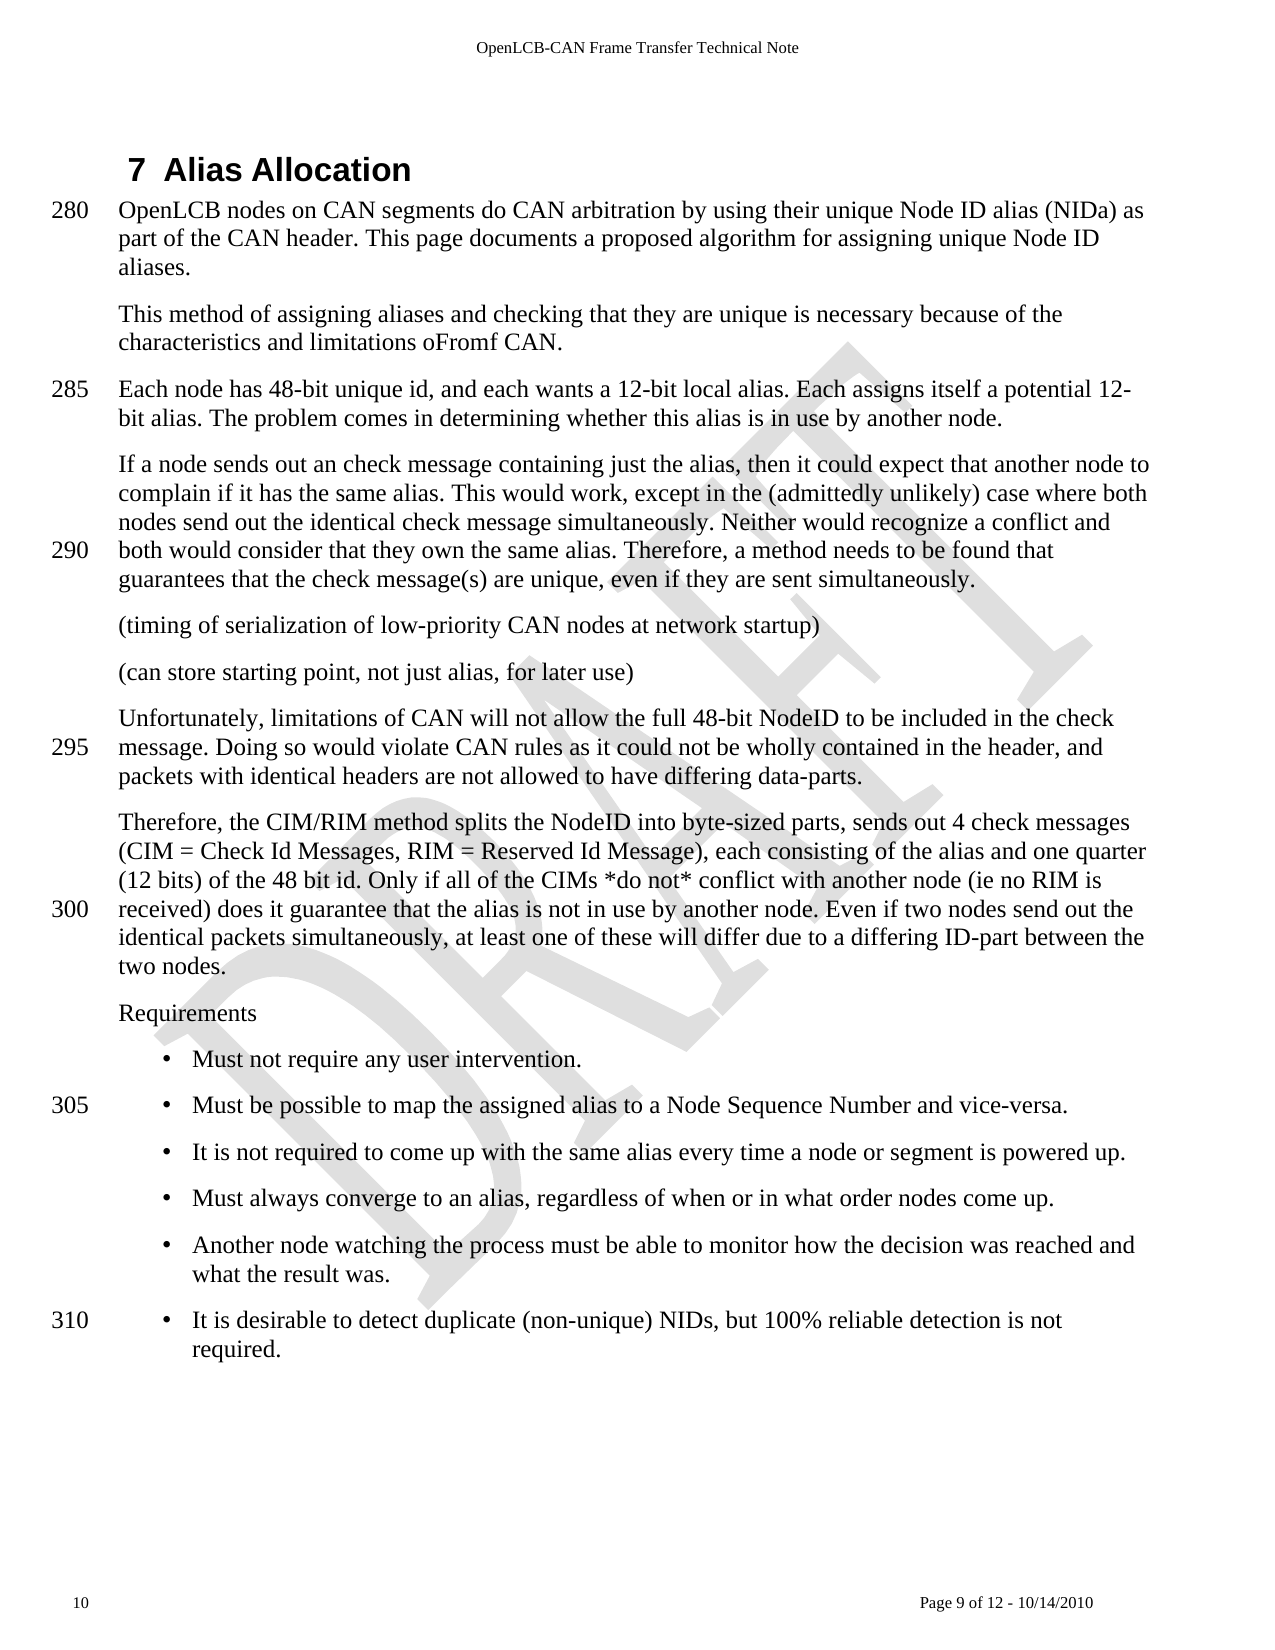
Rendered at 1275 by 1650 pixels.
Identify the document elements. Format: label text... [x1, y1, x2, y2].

text Therefore, the CIM/RIM method splits the NodeID into byte-sized parts, sends out 4 check messages (CIM = Check Id Messages, RIM = Reserved Id Message), each consisting of the alias and one quarter (12 bits) of the 48 bit id. Only if all of the CIMs *do not* conflict with another node (ie no RIM is received) does it guarantee that the alias is not in use by another node. Even if two nodes send out the identical packets simultaneously, at least one of these will differ due to a differing ID-part between the two nodes. [453, 807, 718, 980]
text Therefore, the CIM/RIM method splits the NodeID into byte-sized parts, sends out 4 check messages (CIM = Check Id Messages, RIM = Reserved Id Message), each consisting of the alias and one quarter (12 bits) of the 48 bit id. Only if all of the CIMs *do not* conflict with another node (ie no RIM is received) does it guarantee that the alias is not in use by another node. Even if two nodes send out the identical packets simultaneously, at least one of these will differ due to a differing ID-part between the two nodes. [370, 828, 515, 977]
text OpenLCB nodes on CAN segments do CAN arbitration by using their unique Node ID alias (NIDa) as part of the CAN header. This page documents a proposed algorithm for assigning unique Node ID aliases. [118, 195, 1157, 281]
list It is not required to come up with the same alias every time a node or segment is powered up. [510, 1137, 1157, 1166]
text Each node has 48-bit unique id, and each wants a 12-bit local alias. Each assigns itself a potential 12-bit alias. The problem comes in determining whether this alias is in use by another node. [118, 374, 814, 431]
list Must always converge to an alias, regardless of when or in what order nodes come up. [518, 1183, 1157, 1212]
list It is not required to come up with the same alias every time a node or segment is powered up. [333, 1137, 490, 1166]
text This method of assigning aliases and checking that they are unique is necessary because of the characteristics and limitations oFromf CAN. [118, 299, 1157, 356]
list Another node watching the process must be able to monitor how the decision was reached and what the result was. [162, 1230, 429, 1287]
text (can store starting point, not just alias, for later use) [1054, 657, 1157, 686]
list Must be possible to map the assigned alias to a Node Sequence Number and vice-versa. [621, 1091, 1157, 1119]
list It is not required to come up with the same alias every time a node or segment is powered up. [162, 1137, 319, 1166]
text Therefore, the CIM/RIM method splits the NodeID into byte-sized parts, sends out 4 check messages (CIM = Check Id Messages, RIM = Reserved Id Message), each consisting of the alias and one quarter (12 bits) of the 48 bit id. Only if all of the CIMs *do not* conflict with another node (ie no RIM is received) does it guarantee that the alias is not in use by another node. Even if two nodes send out the identical packets simultaneously, at least one of these will differ due to a differing ID-part between the two nodes. [118, 807, 443, 980]
list Must not require any user intervention. [162, 1044, 226, 1073]
text Requirements [652, 998, 1157, 1026]
text Requirements [118, 998, 189, 1026]
text Requirements [504, 998, 633, 1026]
text If a node sends out an check message containing just the alias, then it could expect that another node to complain if it has the same alias. This would work, except in the (admittedly unlikely) case where both nodes send out the identical check message simultaneously. Neither would recognize a conflict and both would consider that they own the same alias. Therefore, a method needs to be found that guarantees that the check message(s) are unique, even if they are sent simultaneously. [118, 449, 954, 593]
text (can store starting point, not just alias, for later use) [807, 657, 1033, 686]
text (can store starting point, not just alias, for later use) [534, 657, 746, 686]
list Another node watching the process must be able to monitor how the decision was reached and what the result was. [453, 1230, 1157, 1287]
list Must not require any user intervention. [444, 1044, 536, 1073]
list Must always converge to an alias, regardless of when or in what order nodes come up. [379, 1183, 494, 1212]
text Unfortunately, limitations of CAN will not allow the full 48-bit NodeID to be included in the check message. Doing so would violate CAN rules as it could not be wholly contained in the header, and packets with identical headers are not allowed to have differing data-parts. [806, 703, 1157, 790]
list Must not require any user intervention. [550, 1044, 1157, 1073]
list Must not require any user intervention. [240, 1044, 426, 1073]
text Unfortunately, limitations of CAN will not allow the full 48-bit NodeID to be included in the check message. Doing so would violate CAN rules as it could not be wholly contained in the header, and packets with identical headers are not allowed to have differing data-parts. [602, 703, 850, 790]
text (timing of serialization of low-priority CAN nodes at network startup) [714, 611, 818, 639]
text Unfortunately, limitations of CAN will not allow the full 48-bit NodeID to be included in the check message. Doing so would violate CAN rules as it could not be wholly contained in the header, and packets with identical headers are not allowed to have differing data-parts. [563, 717, 674, 790]
text (timing of serialization of low-priority CAN nodes at network startup) [816, 611, 1000, 639]
text Requirements [215, 998, 377, 1026]
text Therefore, the CIM/RIM method splits the NodeID into byte-sized parts, sends out 4 check messages (CIM = Check Id Messages, RIM = Reserved Id Message), each consisting of the alias and one quarter (12 bits) of the 48 bit id. Only if all of the CIMs *do not* conflict with another node (ie no RIM is received) does it guarantee that the alias is not in use by another node. Even if two nodes send out the identical packets simultaneously, at least one of these will differ due to a differing ID-part between the two nodes. [671, 807, 1157, 980]
list Must be possible to map the assigned alias to a Node Sequence Number and vice-versa. [483, 1091, 582, 1119]
text If a node sends out an check message containing just the alias, then it could expect that another node to complain if it has the same alias. This would work, except in the (admittedly unlikely) case where both nodes send out the identical check message simultaneously. Neither would recognize a conflict and both would consider that they own the same alias. Therefore, a method needs to be found that guarantees that the check message(s) are unique, even if they are sent simultaneously. [853, 449, 1157, 593]
list Must be possible to map the assigned alias to a Node Sequence Number and vice-versa. [287, 1091, 464, 1119]
text Unfortunately, limitations of CAN will not allow the full 48-bit NodeID to be included in the check message. Doing so would violate CAN rules as it could not be wholly contained in the header, and packets with identical headers are not allowed to have differing data-parts. [118, 703, 587, 790]
text (can store starting point, not just alias, for later use) [118, 657, 526, 686]
text Each node has 48-bit unique id, and each wants a 12-bit local alias. Each assigns itself a potential 12-bit alias. The problem comes in determining whether this alias is in use by another node. [815, 374, 1157, 431]
text Requirements [396, 998, 489, 1026]
subtitle Alias Allocation [118, 150, 1157, 188]
list It is desirable to detect duplicate (non-unique) NIDs, but 100% reliable detection is not required. [162, 1305, 1157, 1363]
text (timing of serialization of low-priority CAN nodes at network startup) [1015, 611, 1157, 639]
text (timing of serialization of low-priority CAN nodes at network startup) [118, 611, 699, 639]
list Must be possible to map the assigned alias to a Node Sequence Number and vice-versa. [162, 1091, 272, 1119]
list Must always converge to an alias, regardless of when or in what order nodes come up. [162, 1183, 365, 1212]
